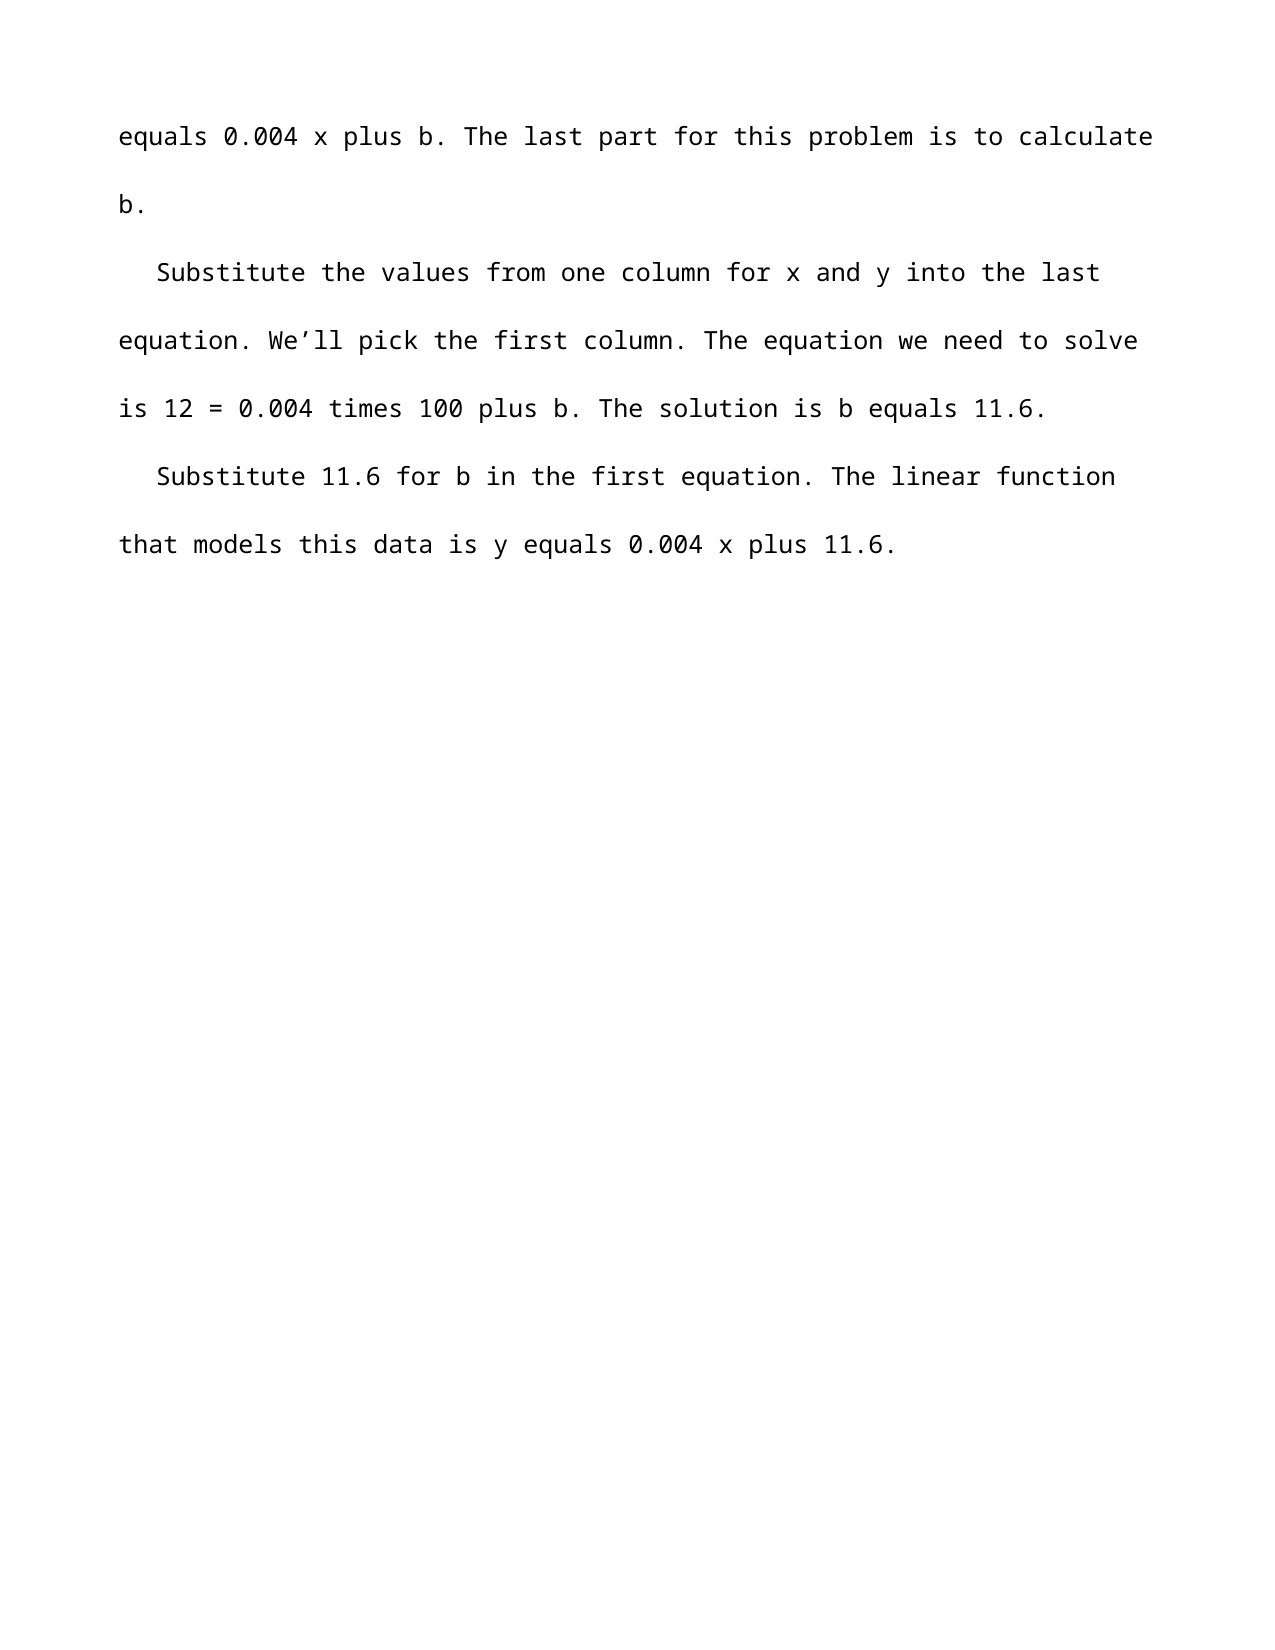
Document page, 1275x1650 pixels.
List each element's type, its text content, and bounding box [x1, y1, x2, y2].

text Substitute the values from one column for x and y into the last equation. We’ll pick the first column. The equation we need to solve is 12 = 0.004 times 100 plus b. The solution is b equals 11.6. [118, 254, 1157, 425]
text Substitute 11.6 for b in the first equation. The linear function that models this data is y equals 0.004 x plus 11.6. [118, 459, 1157, 561]
text equals 0.004 x plus b. The last part for this problem is to calculate b. [118, 118, 1157, 220]
